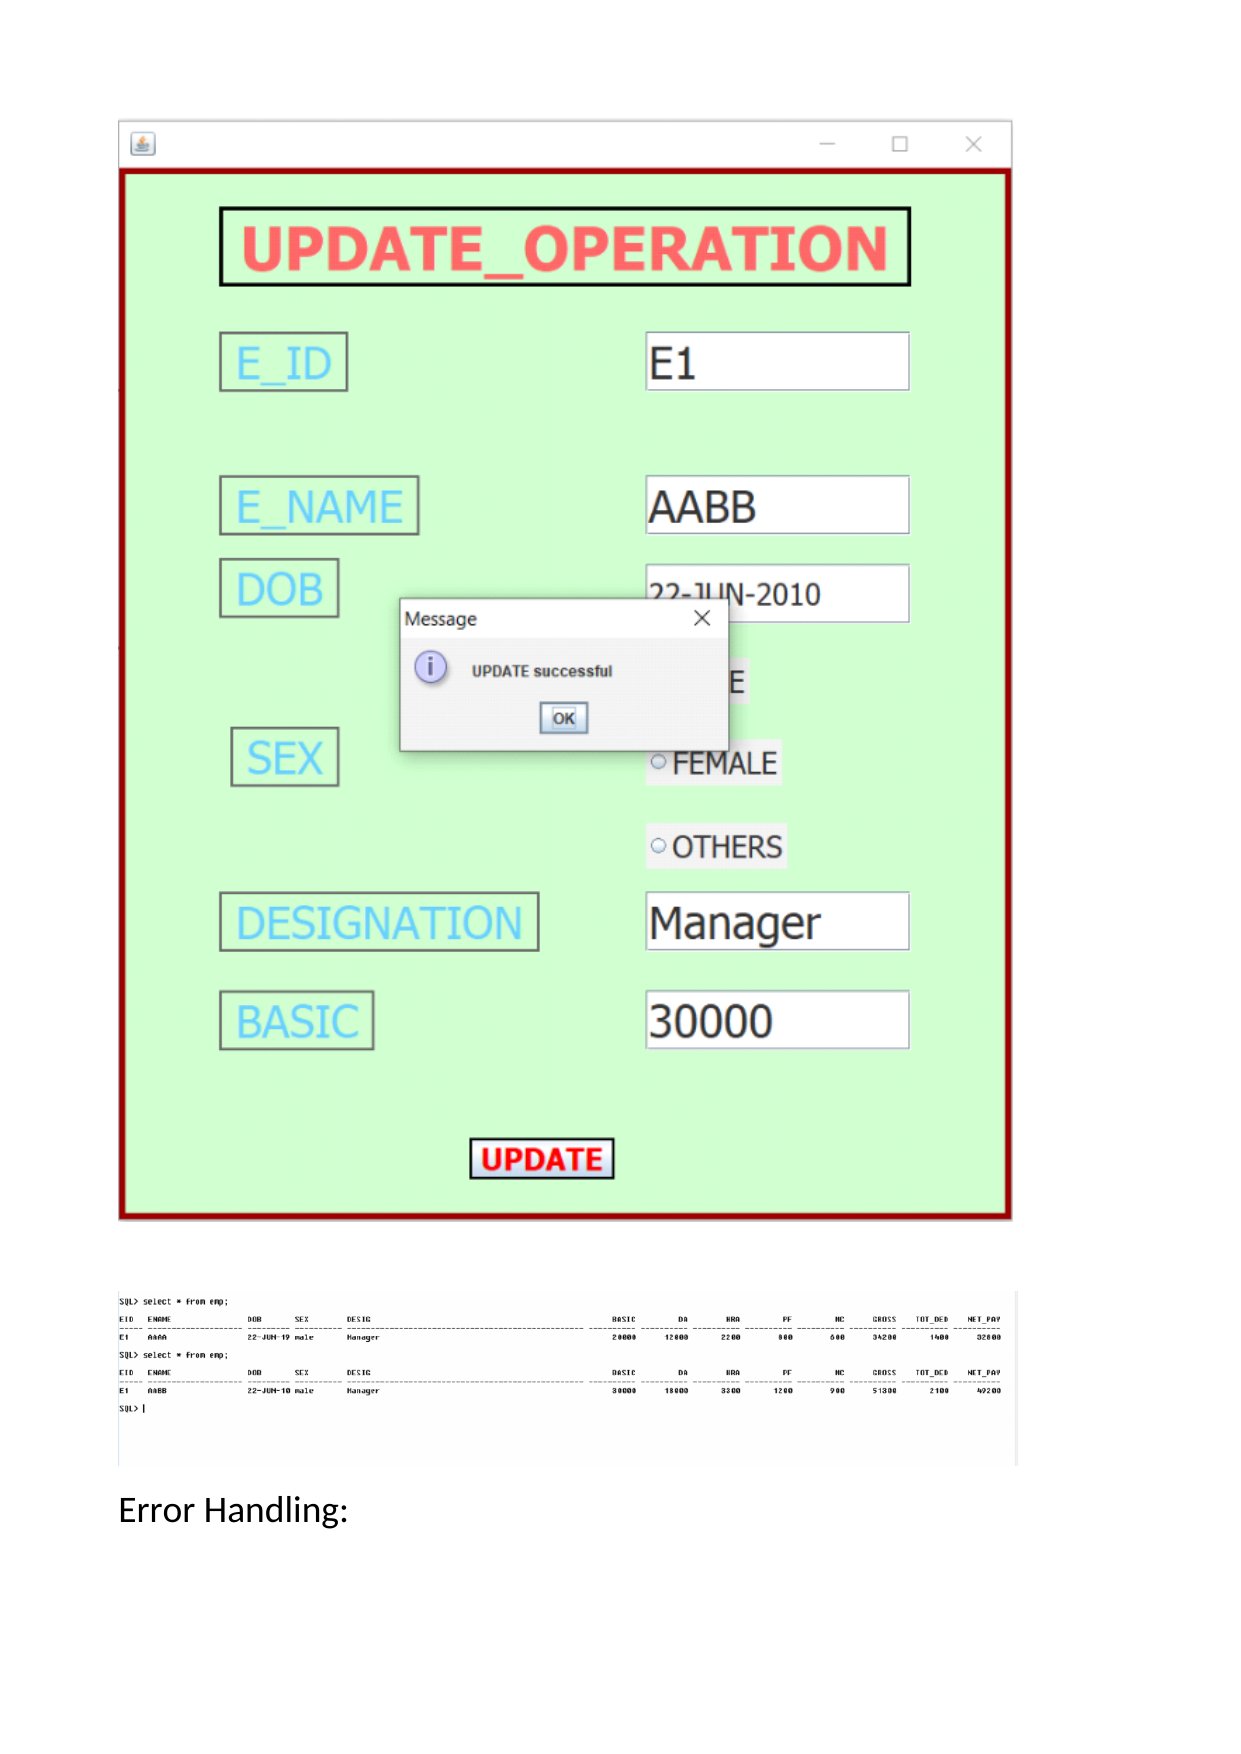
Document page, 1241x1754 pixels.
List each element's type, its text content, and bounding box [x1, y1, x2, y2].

text Error Handling: [118, 1486, 1122, 1532]
